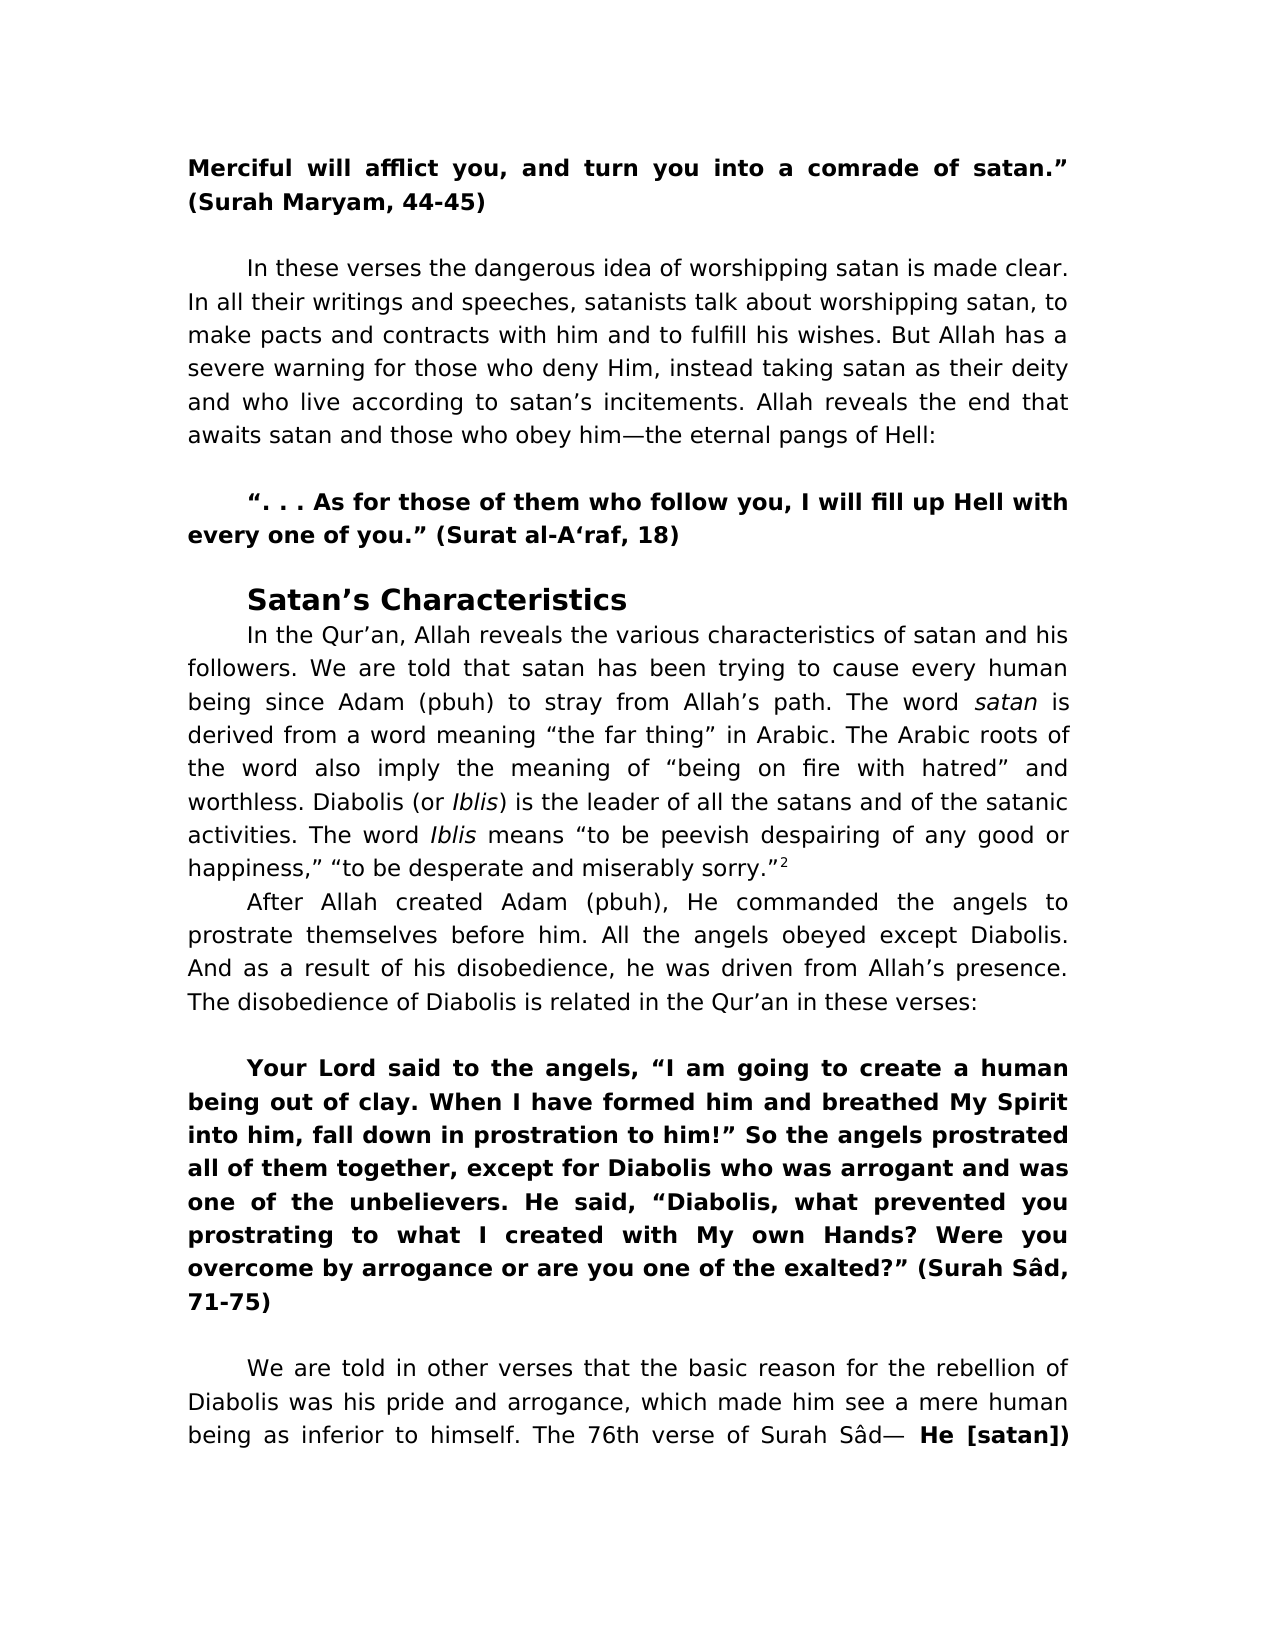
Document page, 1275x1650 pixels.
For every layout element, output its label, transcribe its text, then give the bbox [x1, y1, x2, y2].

text After Allah created Adam (pbuh), He commanded the angels to prostrate themselves before him. All the angels obeyed except Diabolis. And as a result of his disobedience, he was driven from Allah’s presence. The disobedience of Diabolis is related in the Qur’an in these verses: [187, 883, 1070, 1017]
text We are told in other verses that the basic reason for the rebellion of Diabolis was his pride and arrogance, which made him see a mere human being as inferior to himself. The 76th verse of Surah Sâd— He [satan]) [187, 1350, 1070, 1450]
text “. . . As for those of them who follow you, I will fill up Hell with every one of you.” (Surat al-A‘raf, 18) [187, 483, 1070, 550]
text Your Lord said to the angels, “I am going to create a human being out of clay. When I have formed him and breathed My Spirit into him, fall down in prostration to him!” So the angels prostrated all of them together, except for Diabolis who was arrogant and was one of the unbelievers. He said, “Diabolis, what prevented you prostrating to what I created with My own Hands? Were you overcome by arrogance or are you one of the exalted?” (Surah Sâd, 71-75) [187, 1050, 1070, 1317]
text In the Qur’an, Allah reveals the various characteristics of satan and his followers. We are told that satan has been trying to cause every human being since Adam (pbuh) to stray from Allah’s path. The word satan is derived from a word meaning “the far thing” in Arabic. The Arabic roots of the word also imply the meaning of “being on fire with hatred” and worthless. Diabolis (or Iblis) is the leader of all the satans and of the satanic activities. The word Iblis means “to be peevish despairing of any good or happiness,” “to be desperate and miserably sorry.”2 [187, 617, 1070, 883]
text In these verses the dangerous idea of worshipping satan is made clear. In all their writings and speeches, satanists talk about worshipping satan, to make pacts and contracts with him and to fulfill his wishes. But Allah has a severe warning for those who deny Him, instead taking satan as their deity and who live according to satan’s incitements. Allah reveals the end that awaits satan and those who obey him—the eternal pangs of Hell: [187, 250, 1070, 450]
text Merciful will afflict you, and turn you into a comrade of satan.” (Surah Maryam, 44-45) [187, 150, 1070, 217]
text Satan’s Characteristics [187, 583, 1070, 617]
